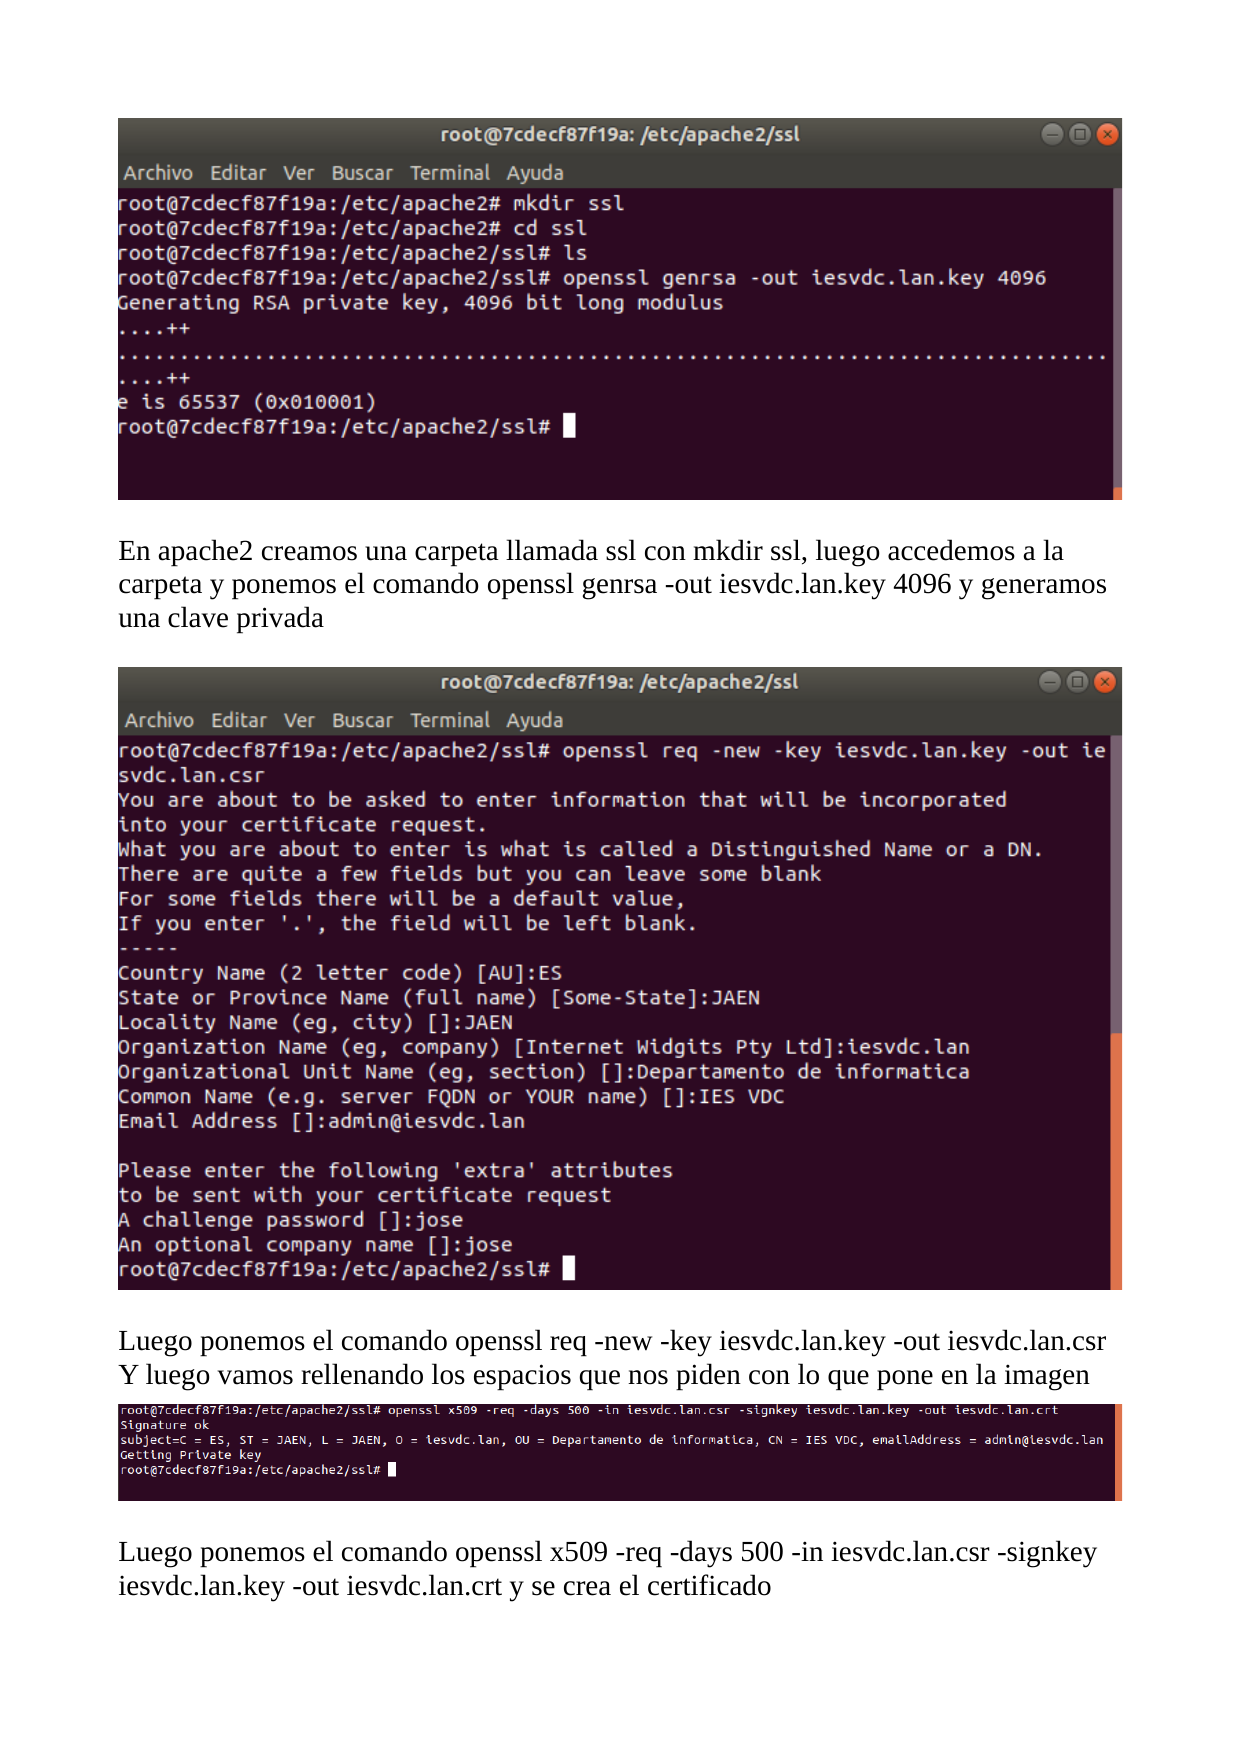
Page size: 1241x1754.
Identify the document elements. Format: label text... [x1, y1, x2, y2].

text Luego ponemos el comando openssl x509 -req -days 500 -in iesvdc.lan.csr -signkey iesvdc.lan.key -out iesvdc.lan.crt y se crea el certificado [118, 1534, 1122, 1602]
picture [118, 1404, 1123, 1501]
text Luego ponemos el comando openssl req -new -key iesvdc.lan.key -out iesvdc.lan.csr [118, 1323, 1122, 1357]
text En apache2 creamos una carpeta llamada ssl con mkdir ssl, luego accedemos a la carpeta y ponemos el comando openssl genrsa -out iesvdc.lan.key 4096 y generamos una clave privada [118, 533, 1122, 634]
picture [118, 118, 1123, 500]
text Y luego vamos rellenando los espacios que nos piden con lo que pone en la imagen [118, 1357, 1122, 1391]
picture [118, 667, 1123, 1290]
